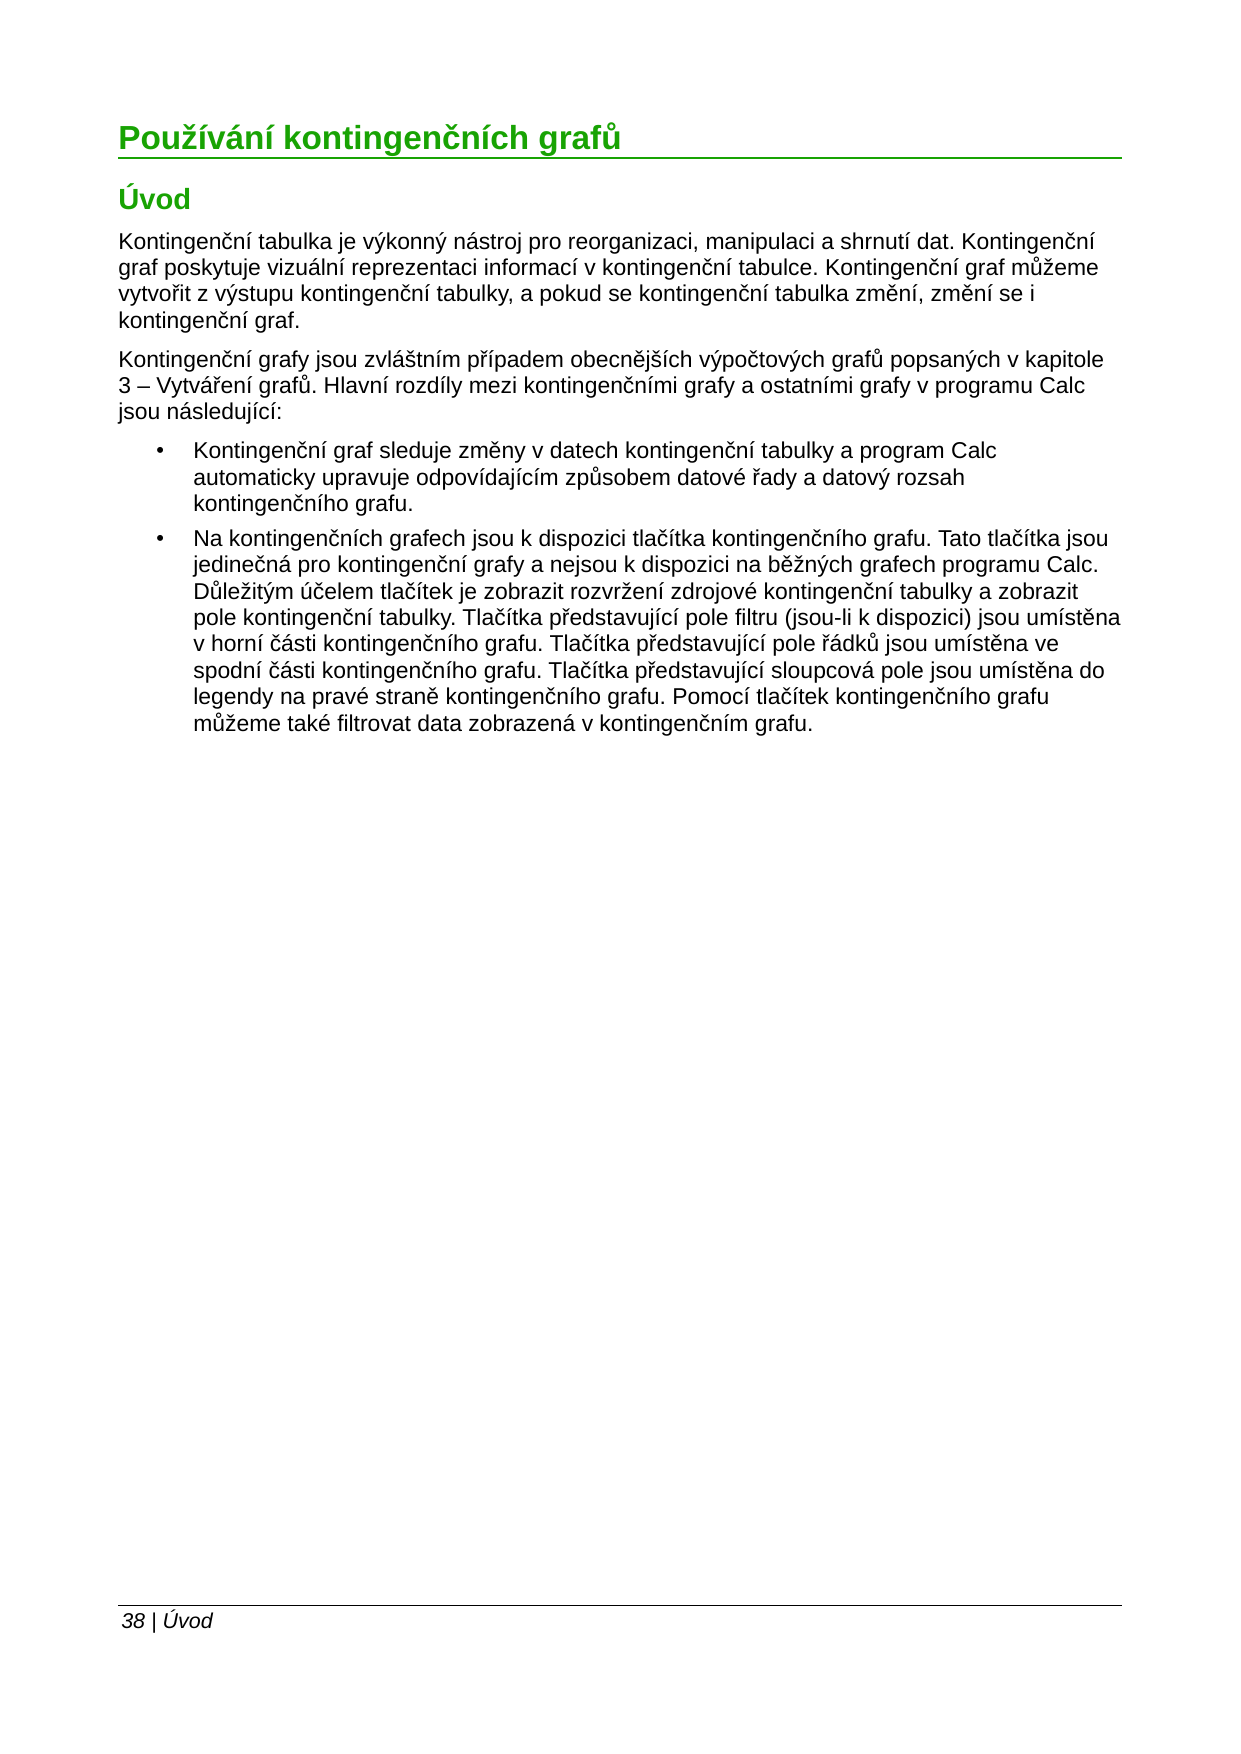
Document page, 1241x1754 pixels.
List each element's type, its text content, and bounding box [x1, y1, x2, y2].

text Kontingenční grafy jsou zvláštním případem obecnějších výpočtových grafů popsaných v kapitole 3 – Vytváření grafů. Hlavní rozdíly mezi kontingenčními grafy a ostatními grafy v programu Calc jsou následující: [118, 346, 1122, 424]
subtitle Používání kontingenčních grafů [118, 118, 1122, 157]
list Na kontingenčních grafech jsou k dispozici tlačítka kontingenčního grafu. Tato tlačítka jsou jedinečná pro kontingenční grafy a nejsou k dispozici na běžných grafech programu Calc. Důležitým účelem tlačítek je zobrazit rozvržení zdrojové kontingenční tabulky a zobrazit pole kontingenční tabulky. Tlačítka představující pole filtru (jsou-li k dispozici) jsou umístěna v horní části kontingenčního grafu. Tlačítka představující pole řádků jsou umístěna ve spodní části kontingenčního grafu. Tlačítka představující sloupcová pole jsou umístěna do legendy na pravé straně kontingenčního grafu. Pomocí tlačítek kontingenčního grafu můžeme také filtrovat data zobrazená v kontingenčním grafu. [156, 525, 1122, 736]
list Kontingenční graf sleduje změny v datech kontingenční tabulky a program Calc automaticky upravuje odpovídajícím způsobem datové řady a datový rozsah kontingenčního grafu. [156, 437, 1122, 516]
text Kontingenční tabulka je výkonný nástroj pro reorganizaci, manipulaci a shrnutí dat. Kontingenční graf poskytuje vizuální reprezentaci informací v kontingenční tabulce. Kontingenční graf můžeme vytvořit z výstupu kontingenční tabulky, a pokud se kontingenční tabulka změní, změní se i kontingenční graf. [118, 228, 1122, 333]
subtitle Úvod [118, 182, 1122, 216]
